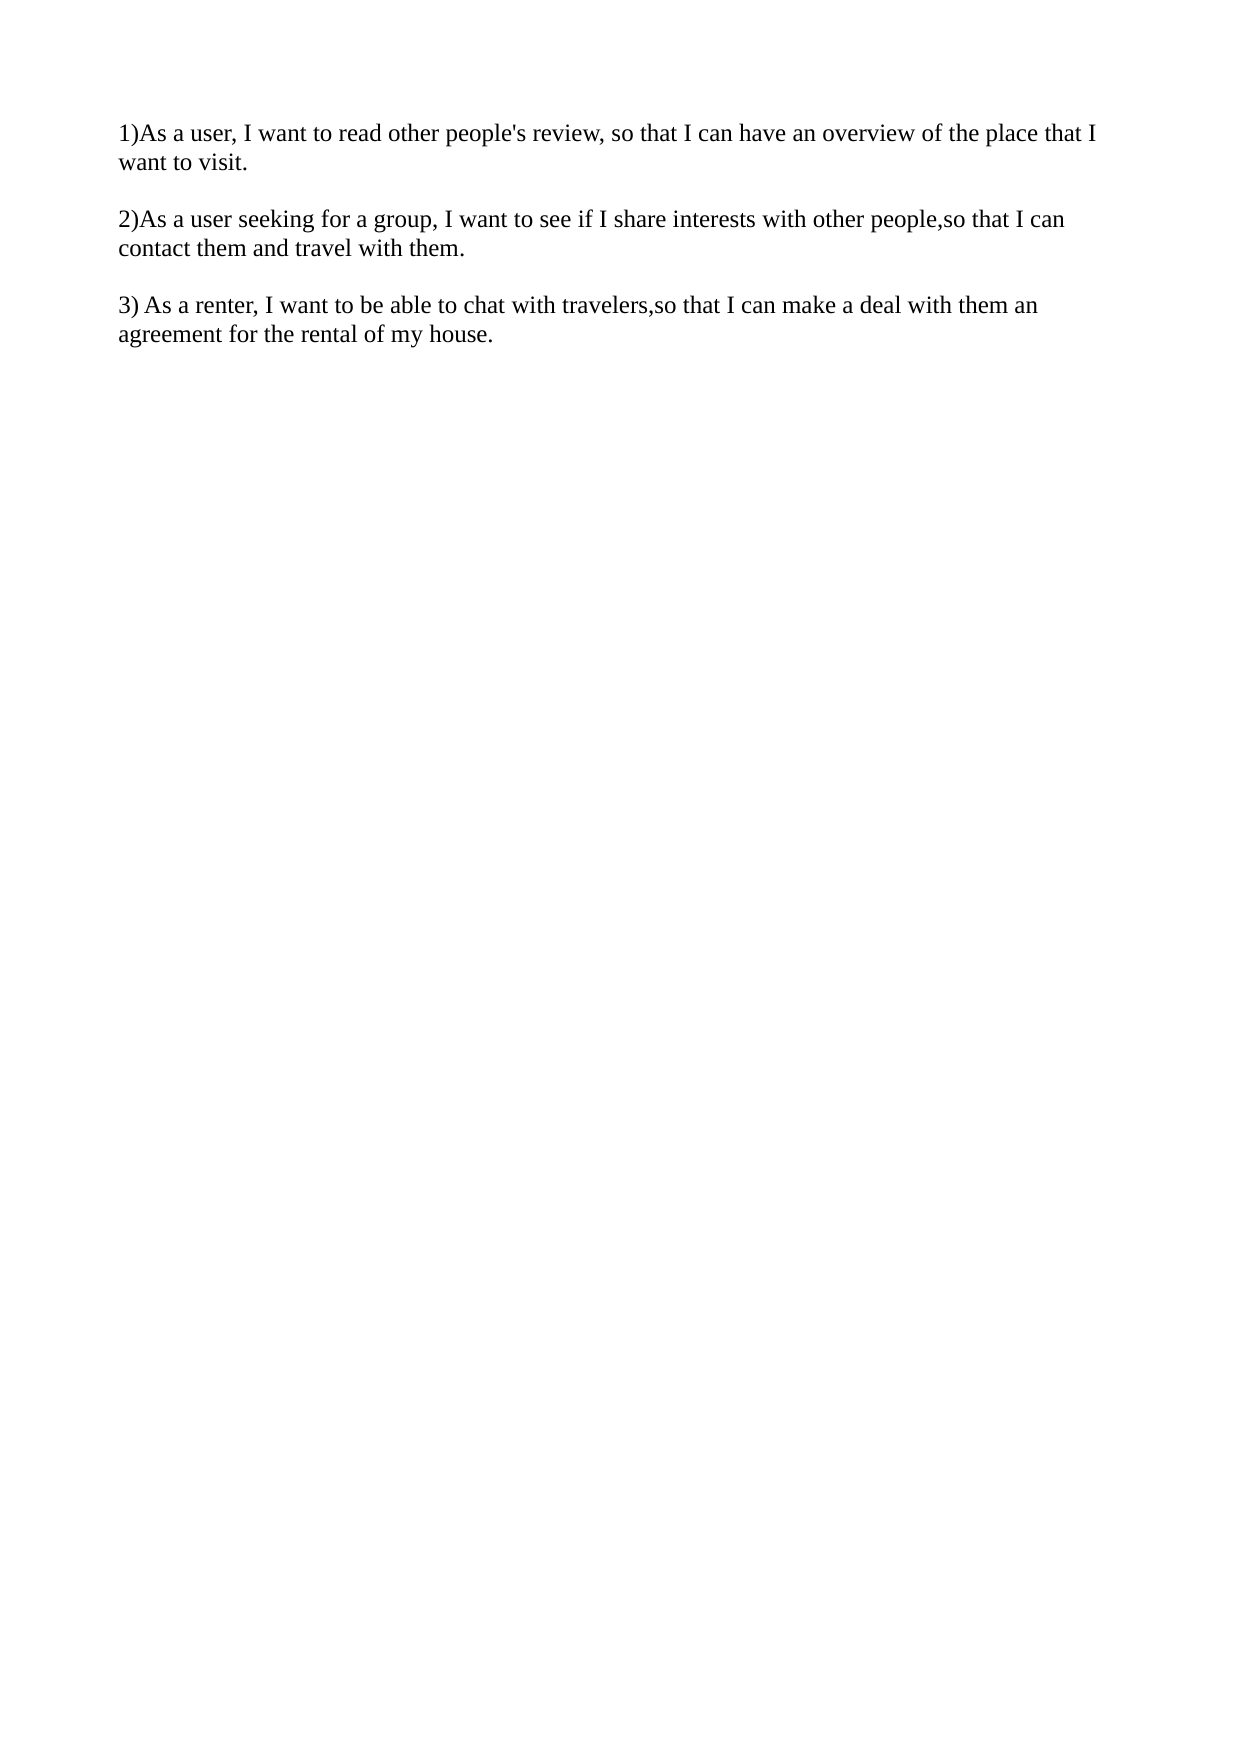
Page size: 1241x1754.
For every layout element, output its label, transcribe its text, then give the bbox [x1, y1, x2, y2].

text 3) As a renter, I want to be able to chat with travelers,so that I can make a deal with them an agreement for the rental of my house. [118, 291, 1122, 348]
text 2)As a user seeking for a group, I want to see if I share interests with other people,so that I can contact them and travel with them. [118, 204, 1122, 262]
text 1)As a user, I want to read other people's review, so that I can have an overview of the place that I want to visit. [118, 118, 1122, 176]
